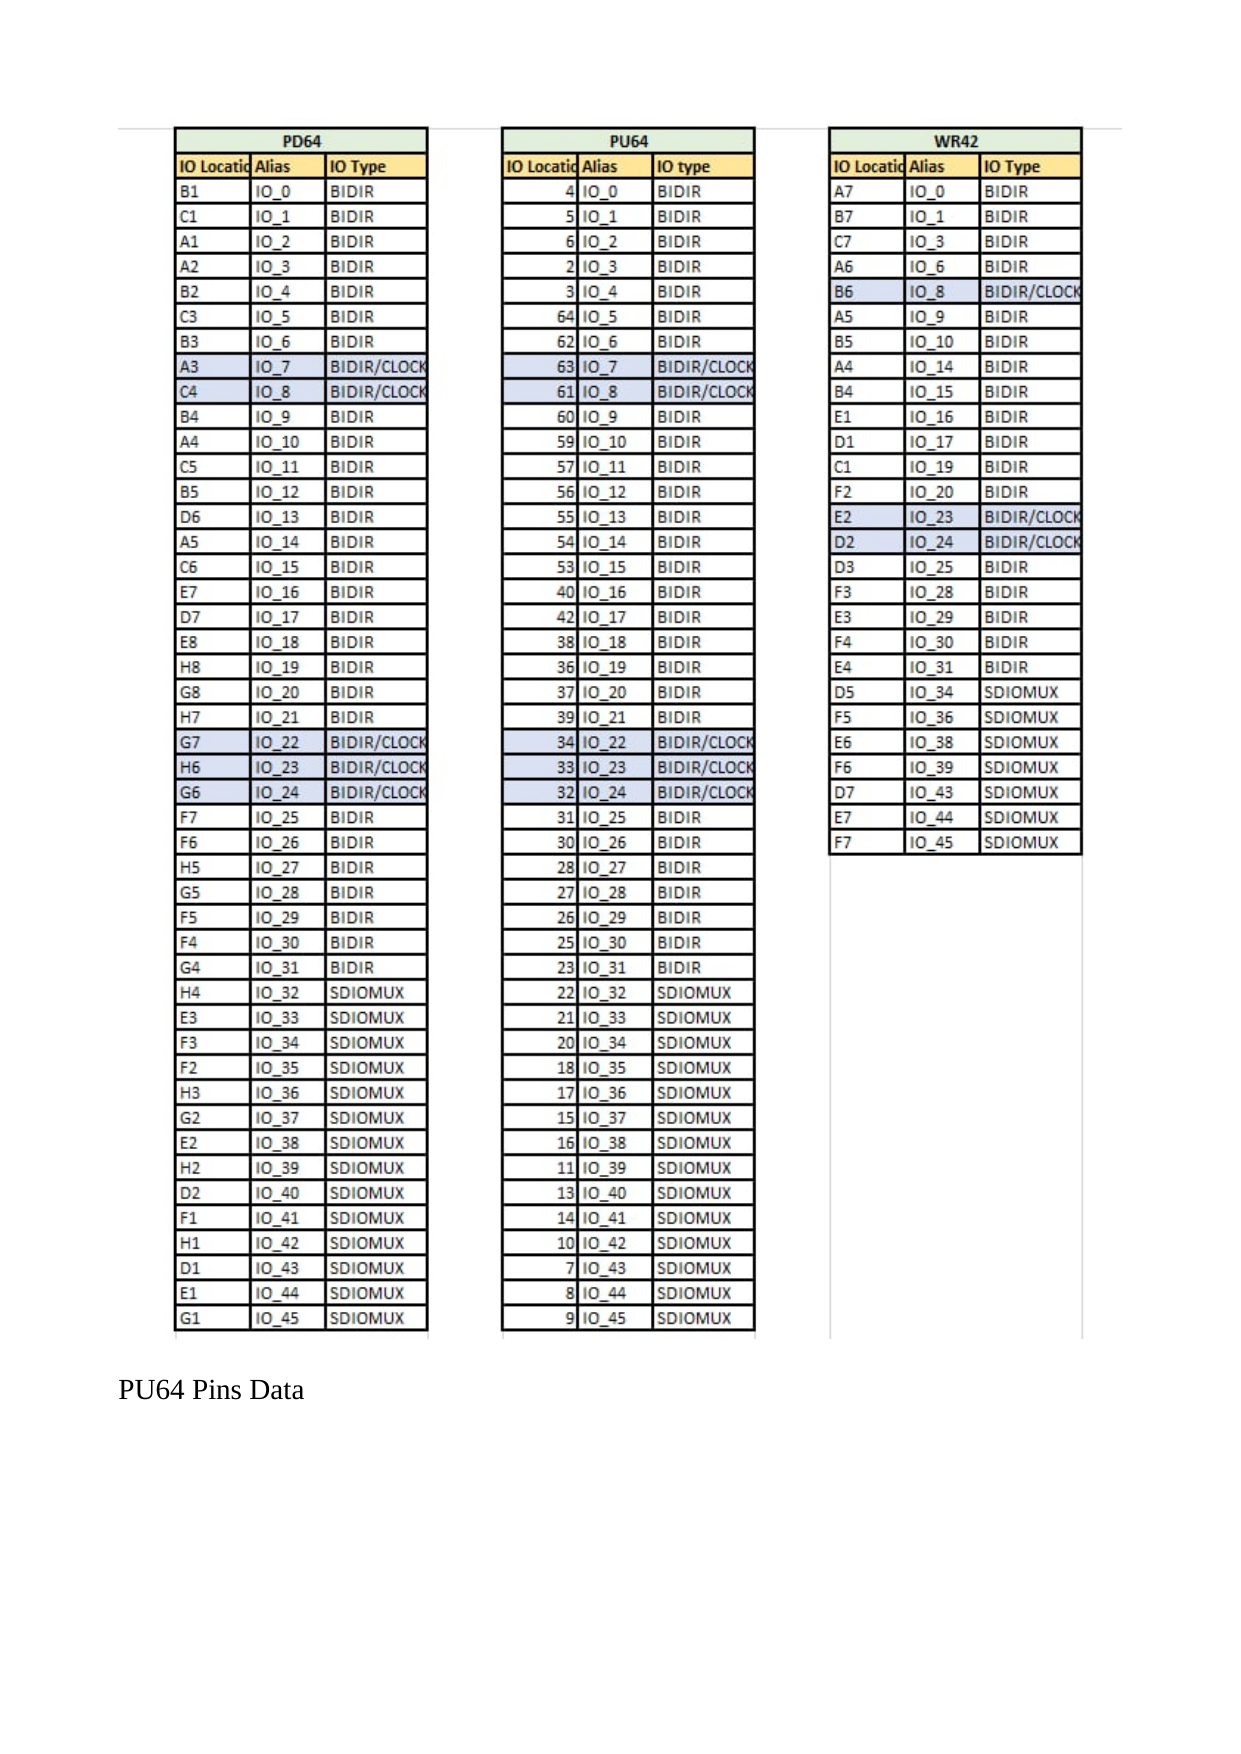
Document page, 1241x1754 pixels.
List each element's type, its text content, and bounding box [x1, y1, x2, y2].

picture [118, 118, 1123, 1339]
text PU64 Pins Data [118, 1372, 1122, 1406]
